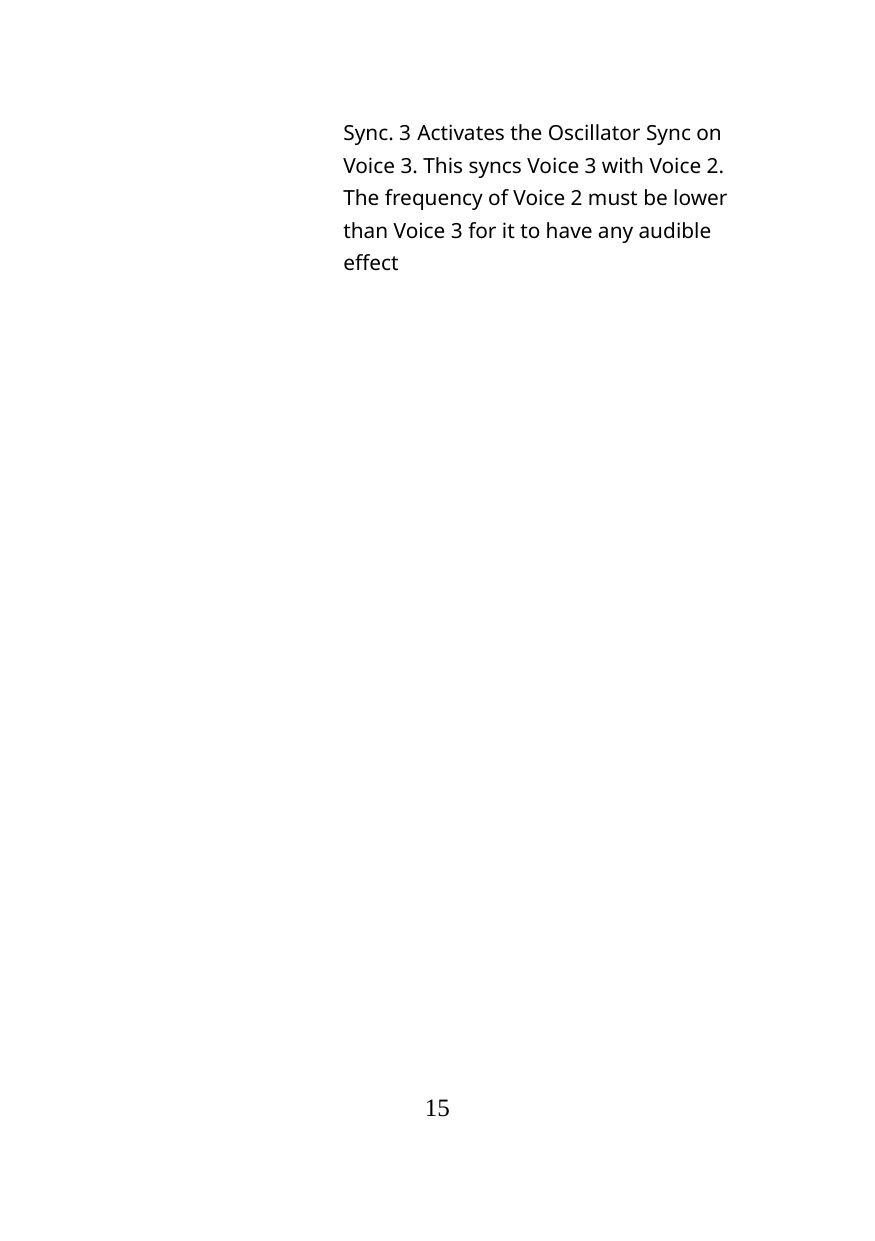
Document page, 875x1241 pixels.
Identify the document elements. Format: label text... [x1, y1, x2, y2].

text Sync. 3 Activates the Oscillator Sync on Voice 3. This syncs Voice 3 with Voice 2. The frequency of Voice 2 must be lower than Voice 3 for it to have any audible effect [343, 118, 756, 277]
